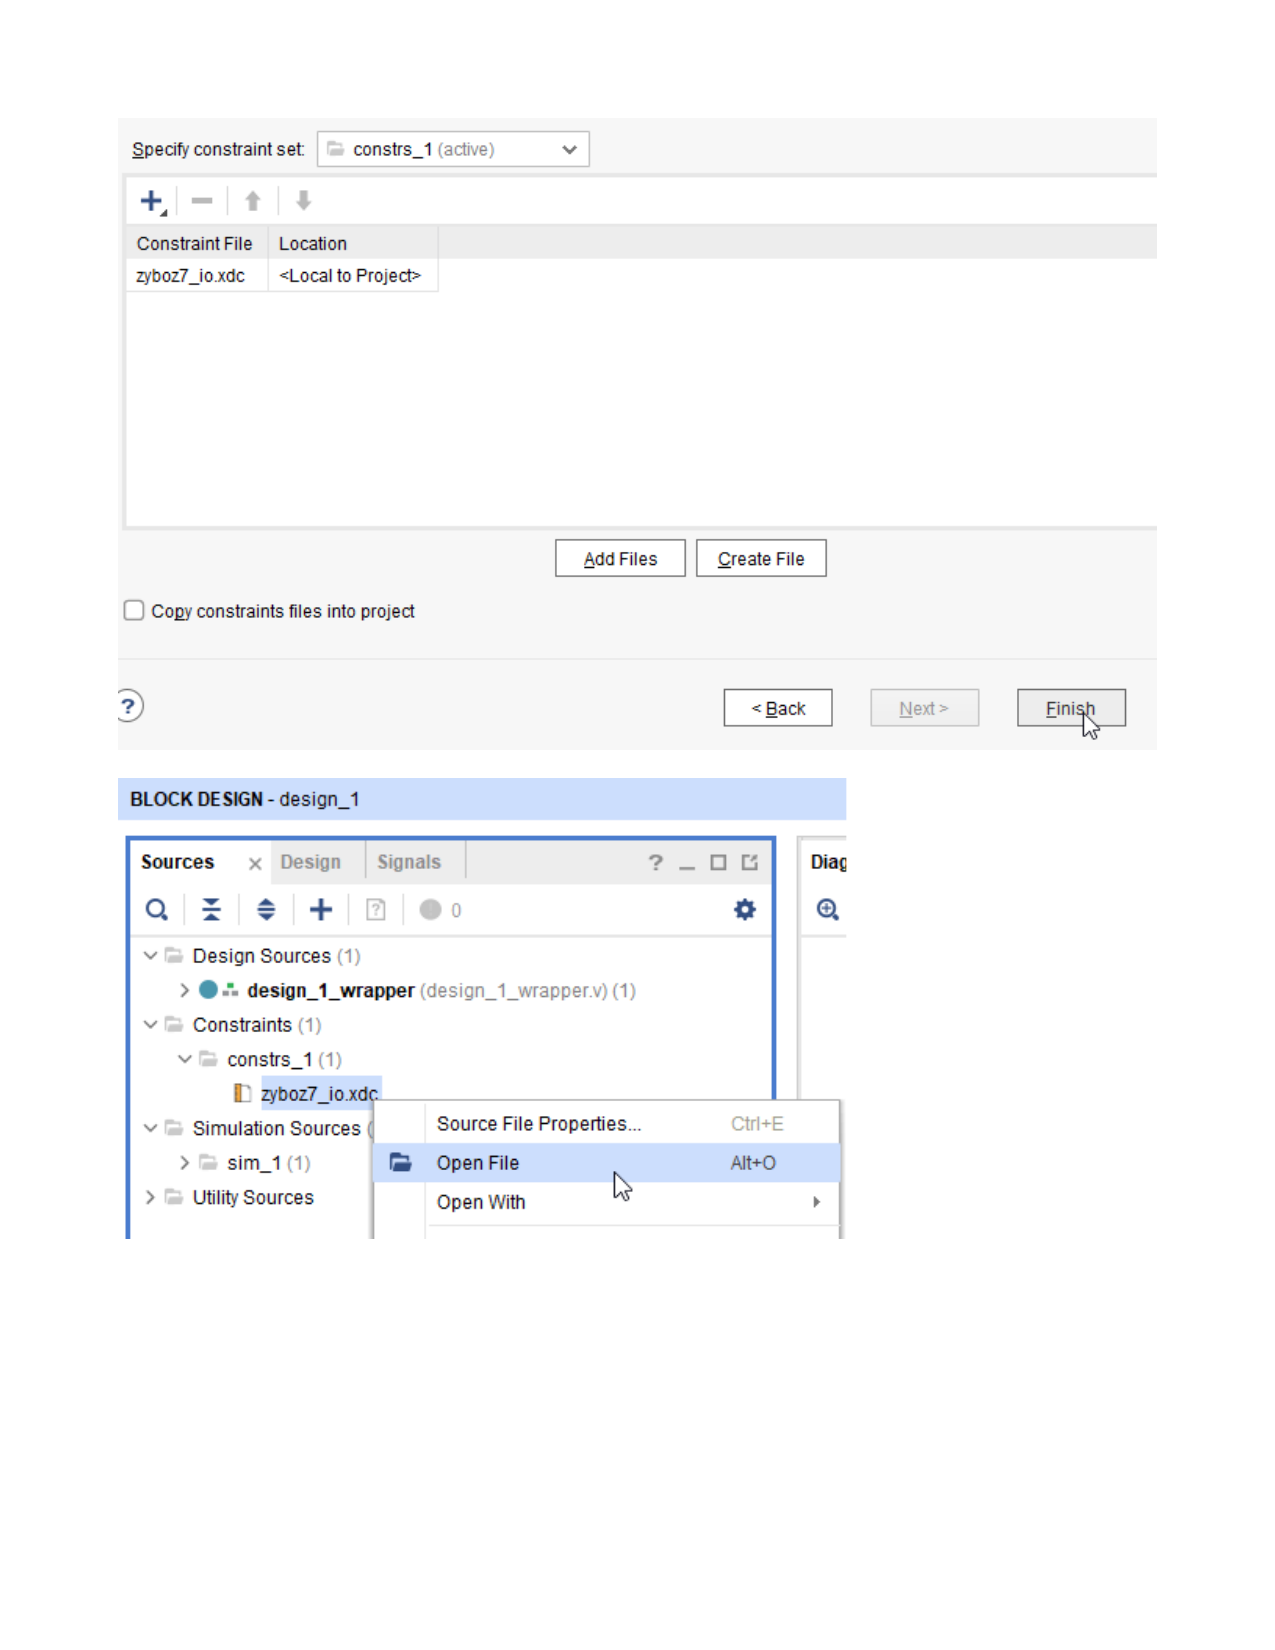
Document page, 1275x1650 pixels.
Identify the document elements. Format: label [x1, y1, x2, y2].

picture [118, 778, 847, 1239]
picture [118, 118, 1157, 750]
